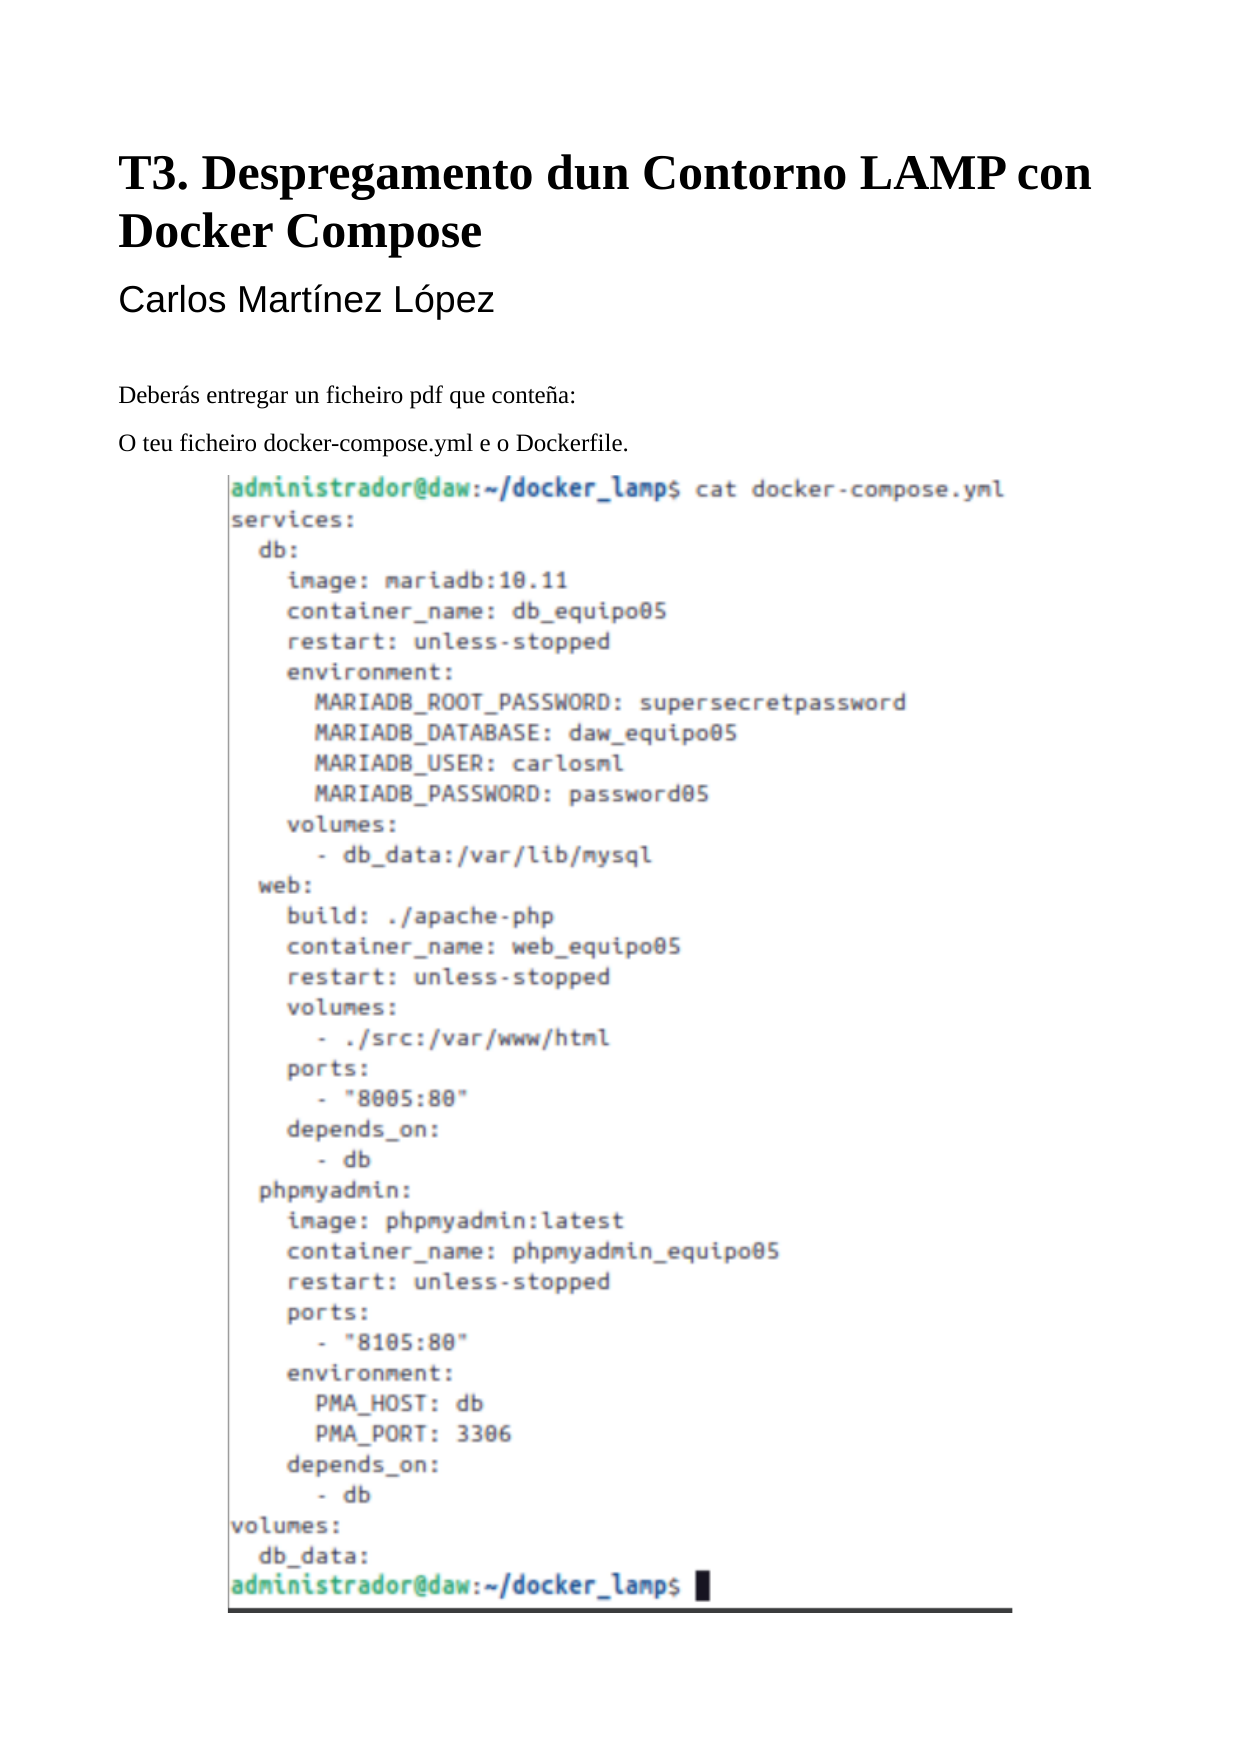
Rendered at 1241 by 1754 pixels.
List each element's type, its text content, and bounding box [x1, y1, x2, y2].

picture [227, 475, 1013, 1613]
subtitle T3. Despregamento dun Contorno LAMP con Docker Compose [118, 143, 1122, 258]
text Deberás entregar un ficheiro pdf que conteña: [118, 380, 1122, 409]
subtitle Carlos Martínez López [118, 277, 1122, 320]
text O teu ficheiro docker-compose.yml e o Dockerfile. [118, 428, 1122, 456]
